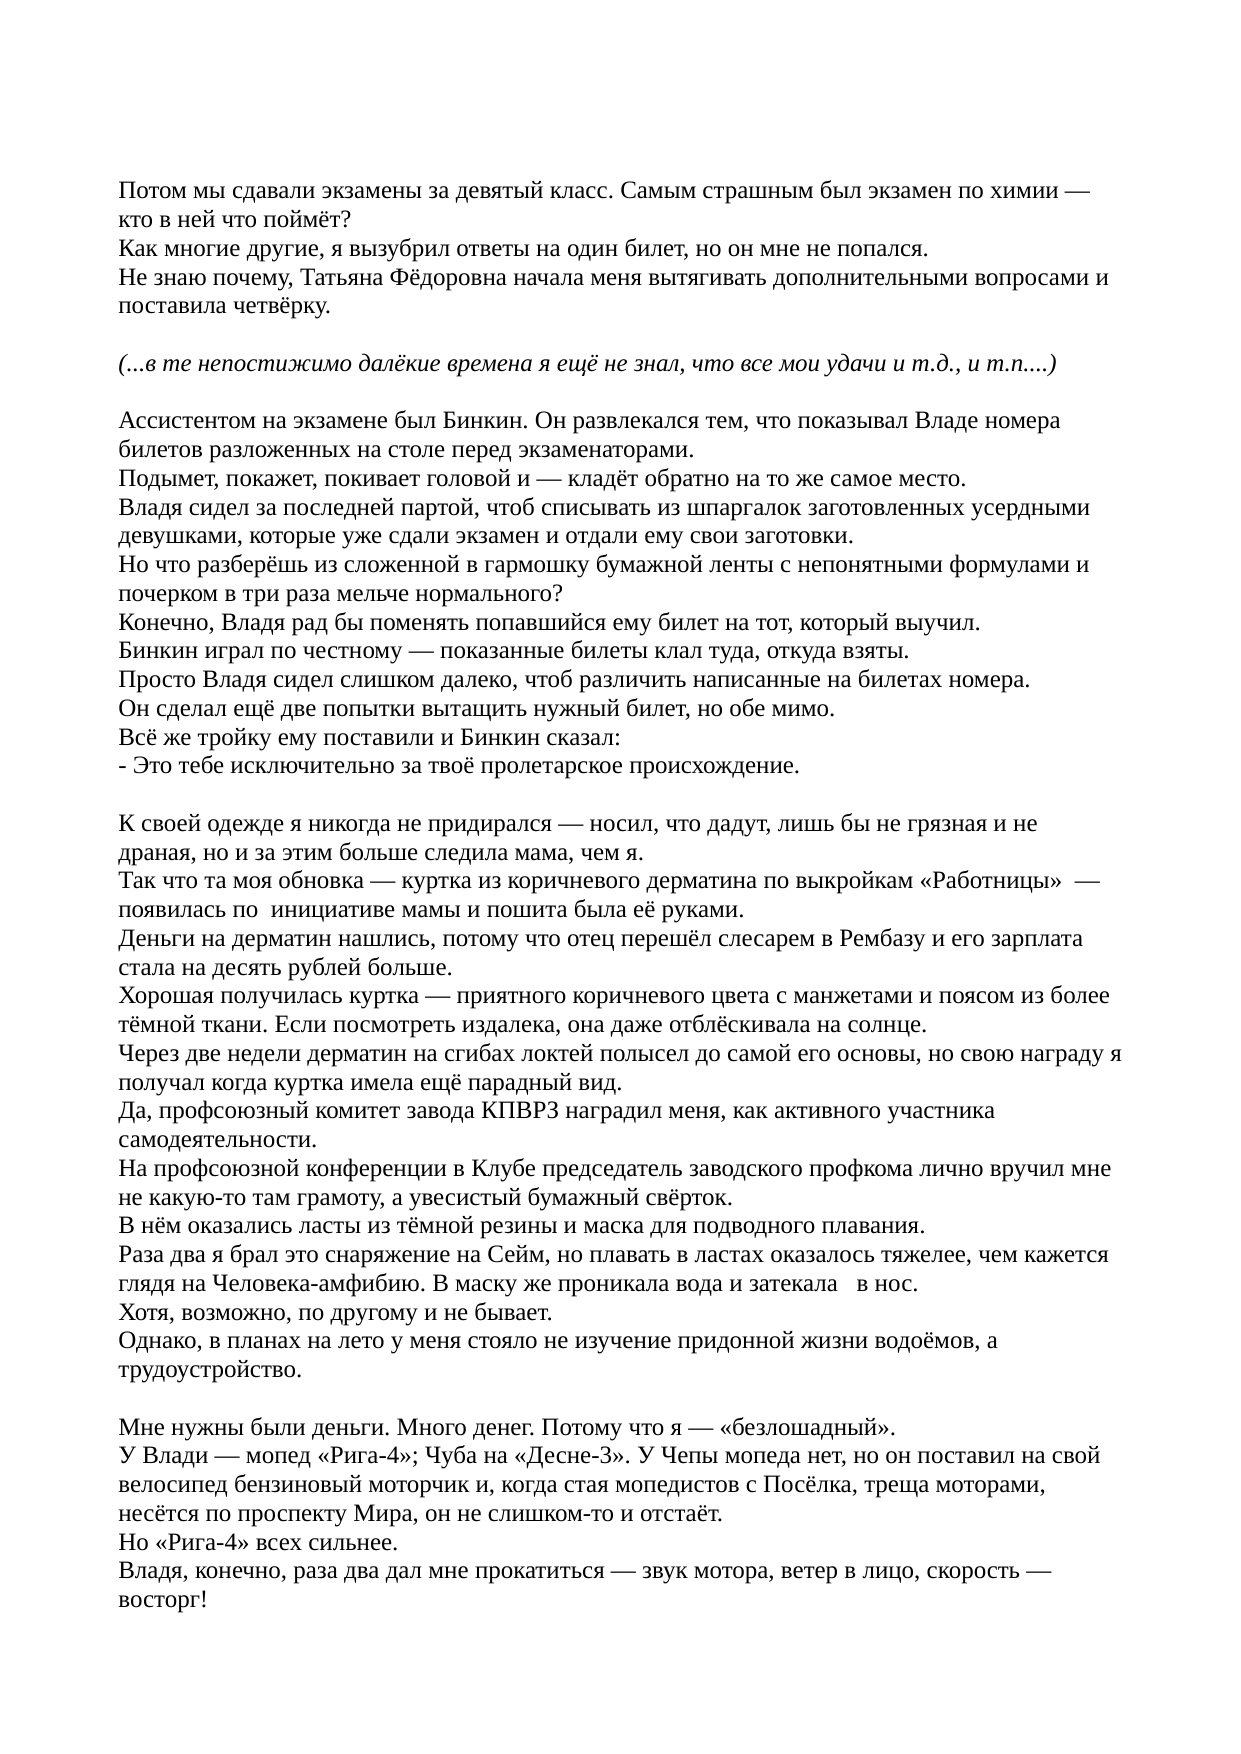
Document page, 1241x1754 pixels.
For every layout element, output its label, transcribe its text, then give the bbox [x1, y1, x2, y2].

text Мне нужны были деньги. Много денег. Потому что я — «безлошадный». [118, 1412, 1122, 1441]
text - Это тебе исключительно за твоё пролетарское происхождение. [118, 751, 1122, 779]
text У Влади — мопед «Рига-4»; Чуба на «Десне-3». У Чепы мопеда нет, но он поставил на свой велосипед бензиновый моторчик и, когда стая мопедистов с Посёлка, треща моторами, несётся по проспекту Мира, он не слишком-то и отстаёт. [118, 1441, 1122, 1527]
text Ассистентом на экзамене был Бинкин. Он развлекался тем, что показывал Владе номера билетов разложенных на столе перед экзаменаторами. [118, 406, 1122, 463]
text Так что та моя обновка — куртка из коричневого дерматина по выкройкам «Работницы» — появилась по инициативе мамы и пошита была её руками. [118, 866, 1122, 923]
text Бинкин играл по честному — показанные билеты клал туда, откуда взяты. [118, 636, 1122, 664]
text Не знаю почему, Татьяна Фёдоровна начала меня вытягивать дополнительными вопросами и поставила четвёрку. [118, 262, 1122, 319]
text Хотя, возможно, по другому и не бывает. [118, 1297, 1122, 1326]
text На профсоюзной конференции в Клубе председатель заводского профкома лично вручил мне не какую-то там грамоту, а увесистый бумажный свёрток. [118, 1153, 1122, 1211]
text Да, профсоюзный комитет завода КПВРЗ наградил меня, как активного участника самодеятельности. [118, 1096, 1122, 1153]
text Но «Рига-4» всех сильнее. [118, 1527, 1122, 1556]
text (...в те непостижимо далёкие времена я ещё не знал, что все мои удачи и т.д., и т.п....) [118, 348, 1122, 377]
text К своей одежде я никогда не придирался — носил, что дадут, лишь бы не грязная и не драная, но и за этим больше следила мама, чем я. [118, 808, 1122, 866]
text Хорошая получилась куртка — приятного коричневого цвета с манжетами и поясом из более тёмной ткани. Если посмотреть издалека, она даже отблёскивала на солнце. [118, 981, 1122, 1038]
text В нём оказались ласты из тёмной резины и маска для подводного плавания. [118, 1211, 1122, 1239]
text Через две недели дерматин на сгибах локтей полысел до самой его основы, но свою награду я получал когда куртка имела ещё парадный вид. [118, 1038, 1122, 1096]
text Потом мы сдавали экзамены за девятый класс. Самым страшным был экзамен по химии — кто в ней что поймёт? [118, 176, 1122, 233]
text Он сделал ещё две попытки вытащить нужный билет, но обе мимо. [118, 693, 1122, 722]
text Владя сидел за последней партой, чтоб списывать из шпаргалок заготовленных усердными девушками, которые уже сдали экзамен и отдали ему свои заготовки. [118, 492, 1122, 549]
text Просто Владя сидел слишком далеко, чтоб различить написанные на билетах номера. [118, 664, 1122, 693]
text Как многие другие, я вызубрил ответы на один билет, но он мне не попался. [118, 233, 1122, 262]
text Всё же тройку ему поставили и Бинкин сказал: [118, 722, 1122, 751]
text Владя, конечно, раза два дал мне прокатиться — звук мотора, ветер в лицо, скорость — восторг! [118, 1556, 1122, 1613]
text Подымет, покажет, покивает головой и — кладёт обратно на то же самое место. [118, 463, 1122, 492]
text Однако, в планах на лето у меня стояло не изучение придонной жизни водоёмов, а трудоустройство. [118, 1326, 1122, 1383]
text Деньги на дерматин нашлись, потому что отец перешёл слесарем в Рембазу и его зарплата стала на десять рублей больше. [118, 923, 1122, 981]
text Но что разберёшь из сложенной в гармошку бумажной ленты с непонятными формулами и почерком в три раза мельче нормального? [118, 549, 1122, 607]
text Конечно, Владя рад бы поменять попавшийся ему билет на тот, который выучил. [118, 607, 1122, 636]
text Раза два я брал это снаряжение на Сейм, но плавать в ластах оказалось тяжелее, чем кажется глядя на Человека-амфибию. В маску же проникала вода и затекала в нос. [118, 1239, 1122, 1297]
